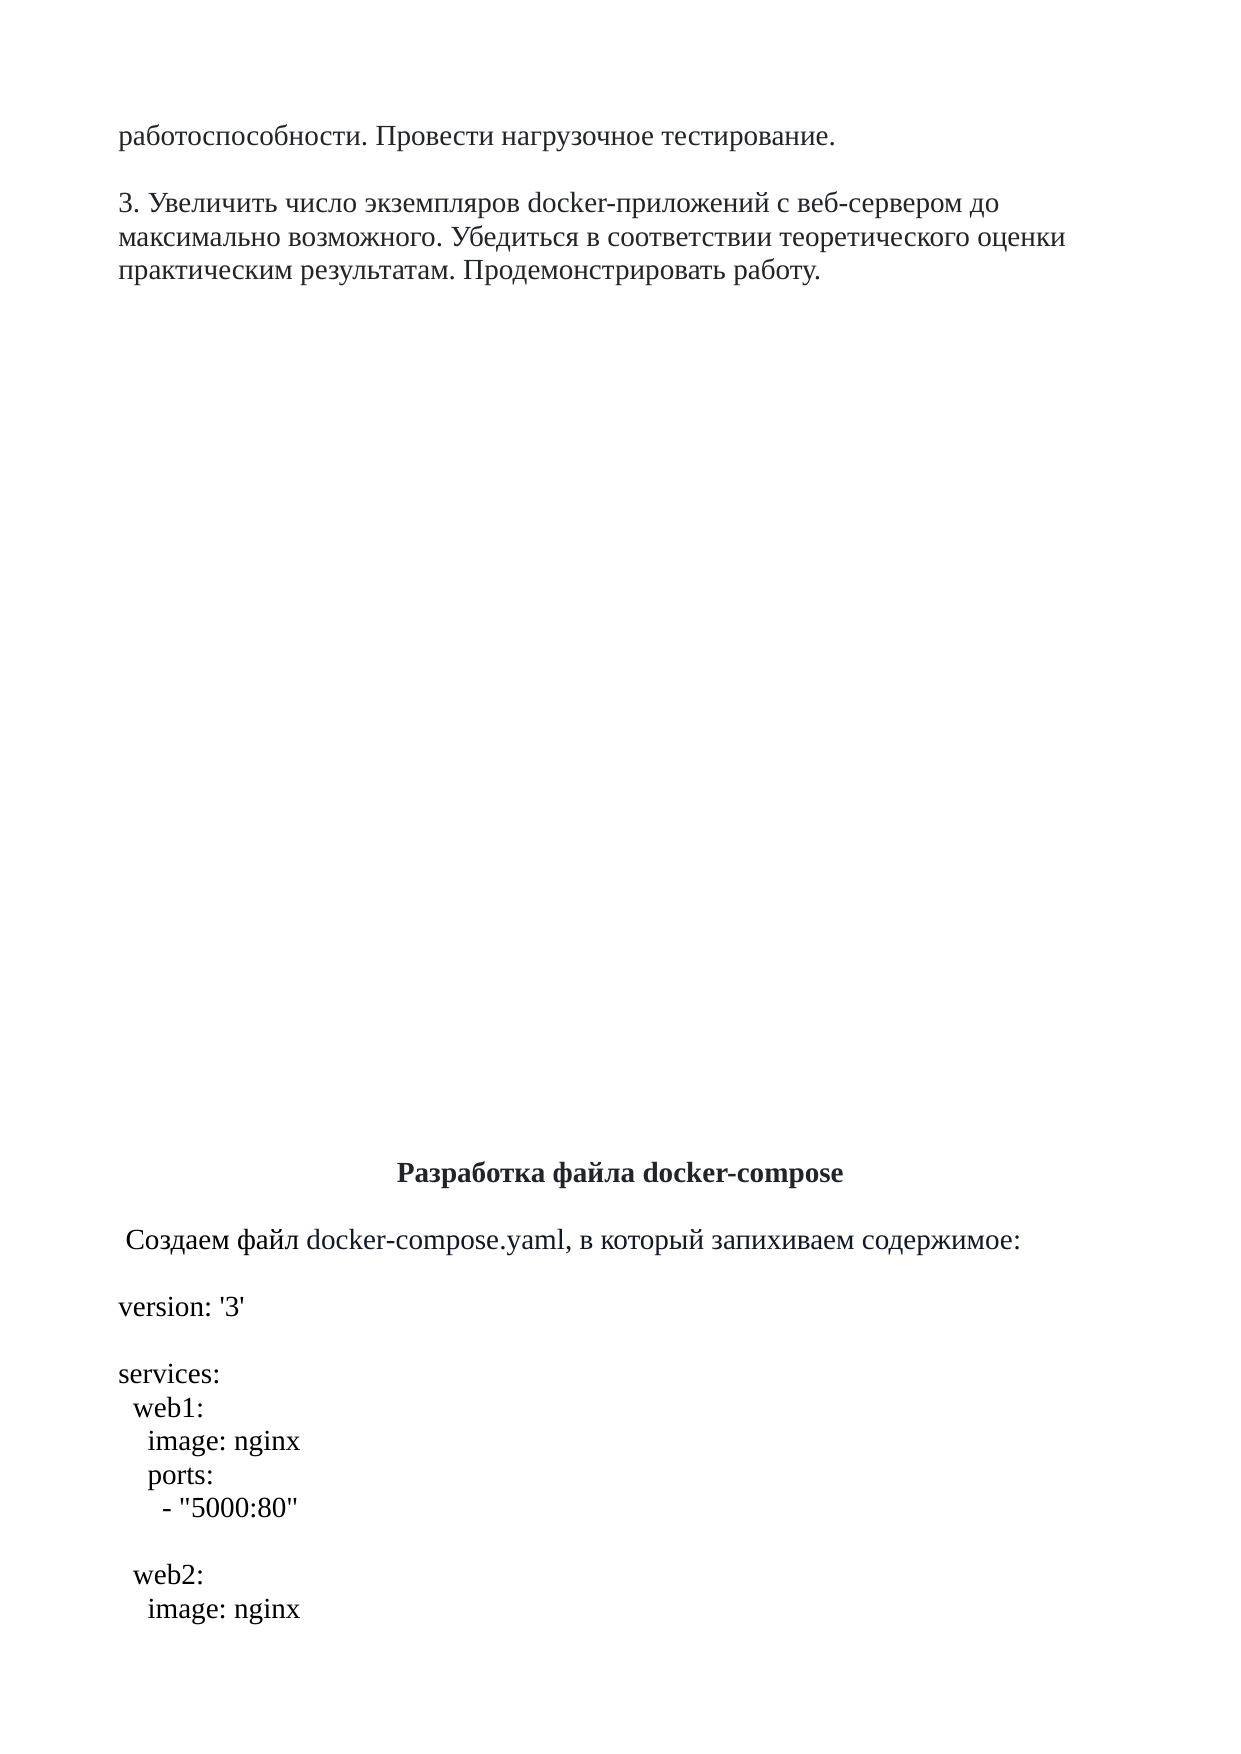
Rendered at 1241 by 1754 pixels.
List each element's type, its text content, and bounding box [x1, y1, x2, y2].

subtitle Разработка файла docker-compose [118, 1155, 1122, 1188]
text Создаем файл docker-compose.yaml, в который запихиваем содержимое: version: '3' [118, 1188, 1122, 1323]
text web1: [118, 1390, 1122, 1423]
text image: nginx [118, 1591, 1122, 1624]
text - "5000:80" [118, 1490, 1122, 1524]
text web2: [118, 1557, 1122, 1591]
text работоспособности. Провести нагрузочное тестирование. 3. Увеличить число экземпляров docker-приложений с веб-сервером до максимально возможного. Убедиться в соответствии теоретического оценки практическим результатам. Продемонстрировать работу. [118, 118, 1122, 286]
text services: [118, 1356, 1122, 1390]
text ports: [118, 1457, 1122, 1490]
text image: nginx [118, 1423, 1122, 1457]
